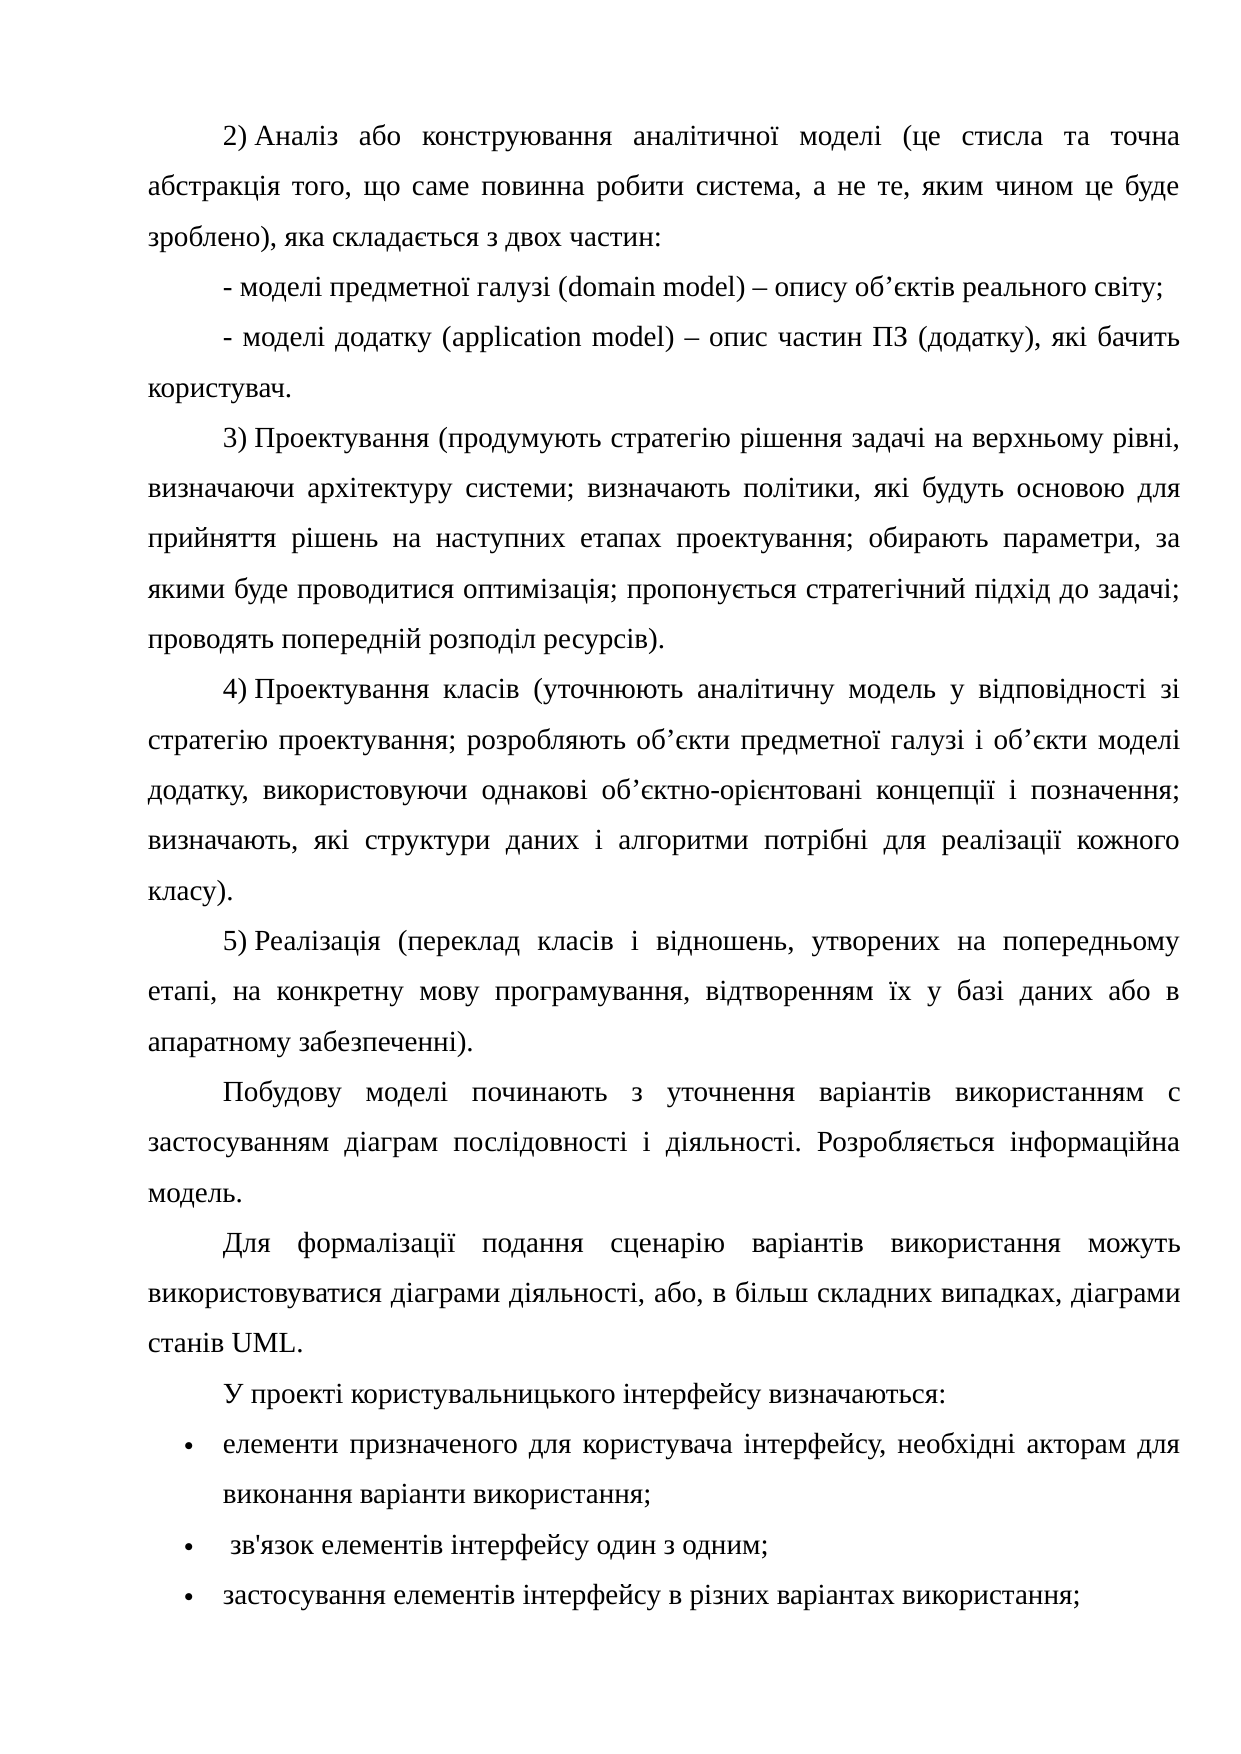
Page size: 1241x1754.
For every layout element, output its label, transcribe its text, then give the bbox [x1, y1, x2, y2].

text Побудову моделі починають з уточнення варіантів використанням с застосуванням діаграм послідовності і діяльності. Розробляється інформаційна модель. [148, 1074, 1181, 1208]
text 2) Аналіз або конструювання аналітичної моделі (це стисла та точна абстракція того, що саме повинна робити система, а не те, яким чином це буде зроблено), яка складається з двох частин: [148, 118, 1181, 252]
text - моделі додатку (application model) – опис частин ПЗ (додатку), які бачить користувач. [148, 319, 1181, 403]
text У проекті користувальницького інтерфейсу визначаються: [148, 1376, 1181, 1409]
text - моделі предметної галузі (domain model) – опису об’єктів реального світу; [148, 269, 1181, 303]
list елементи призначеного для користувача інтерфейсу, необхідні акторам для виконання варіанти використання; [185, 1426, 1181, 1510]
text 4) Проектування класів (уточнюють аналітичну модель у відповідності зі стратегію проектування; розробляють об’єкти предметної галузі і об’єкти моделі додатку, використовуючи однакові об’єктно-орієнтовані концепції і позначення; визначають, які структури даних і алгоритми потрібні для реалізації кожного класу). [148, 672, 1181, 906]
text 5) Реалізація (переклад класів і відношень, утворених на попередньому етапі, на конкретну мову програмування, відтворенням їх у базі даних або в апаратному забезпеченні). [148, 923, 1181, 1057]
list застосування елементів інтерфейсу в різних варіантах використання; [185, 1577, 1181, 1611]
list зв'язок елементів інтерфейсу один з одним; [185, 1527, 1181, 1560]
text 3) Проектування (продумують стратегію рішення задачі на верхньому рівні, визначаючи архітектуру системи; визначають політики, які будуть основою для прийняття рішень на наступних етапах проектування; обирають параметри, за якими буде проводитися оптимізація; пропонується стратегічний підхід до задачі; проводять попередній розподіл ресурсів). [148, 420, 1181, 655]
text Для формалізації подання сценарію варіантів використання можуть використовуватися діаграми діяльності, або, в більш складних випадках, діаграми станів UML. [148, 1225, 1181, 1359]
